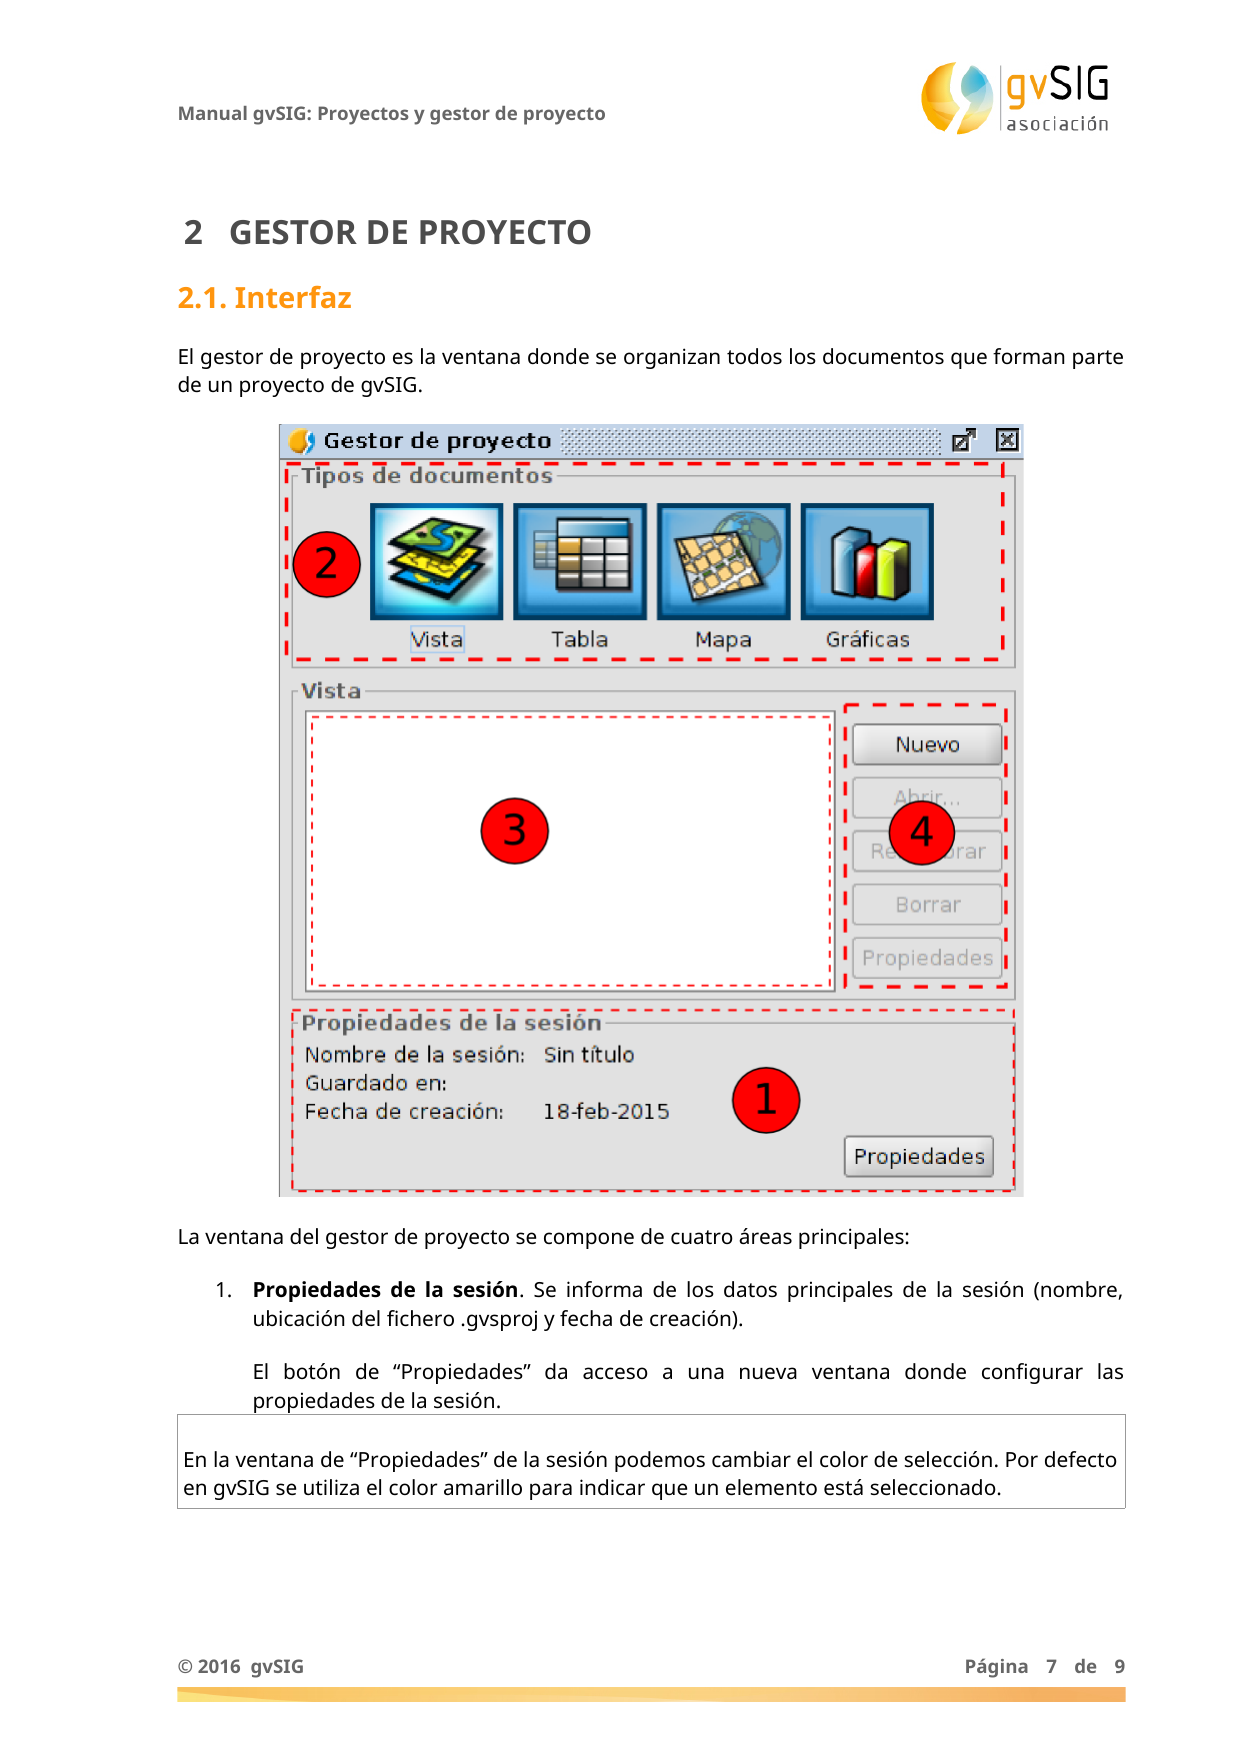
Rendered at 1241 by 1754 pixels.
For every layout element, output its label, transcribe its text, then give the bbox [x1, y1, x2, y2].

text El gestor de proyecto es la ventana donde se organizan todos los documentos que forman parte de un proyecto de gvSIG. [177, 342, 1125, 399]
picture [278, 424, 1024, 1197]
list Propiedades de la sesión. Se informa de los datos principales de la sesión (nombre, ubicación del fichero .gvsproj y fecha de creación). [215, 1275, 1125, 1332]
text La ventana del gestor de proyecto se compone de cuatro áreas principales: [177, 1222, 1125, 1250]
table_header En la ventana de “Propiedades” de la sesión podemos cambiar el color de selección. Por defecto en gvSIG se utiliza el color amarillo para indicar que un elemento está seleccionado. [178, 1415, 1125, 1508]
list El botón de “Propiedades” da acceso a una nueva ventana donde configurar las propiedades de la sesión. [215, 1357, 1125, 1414]
subtitle GESTOR DE PROYECTO [183, 208, 1125, 254]
picture [902, 47, 1122, 148]
picture [177, 1687, 1126, 1702]
subtitle 2.1. Interfaz [177, 277, 1125, 317]
